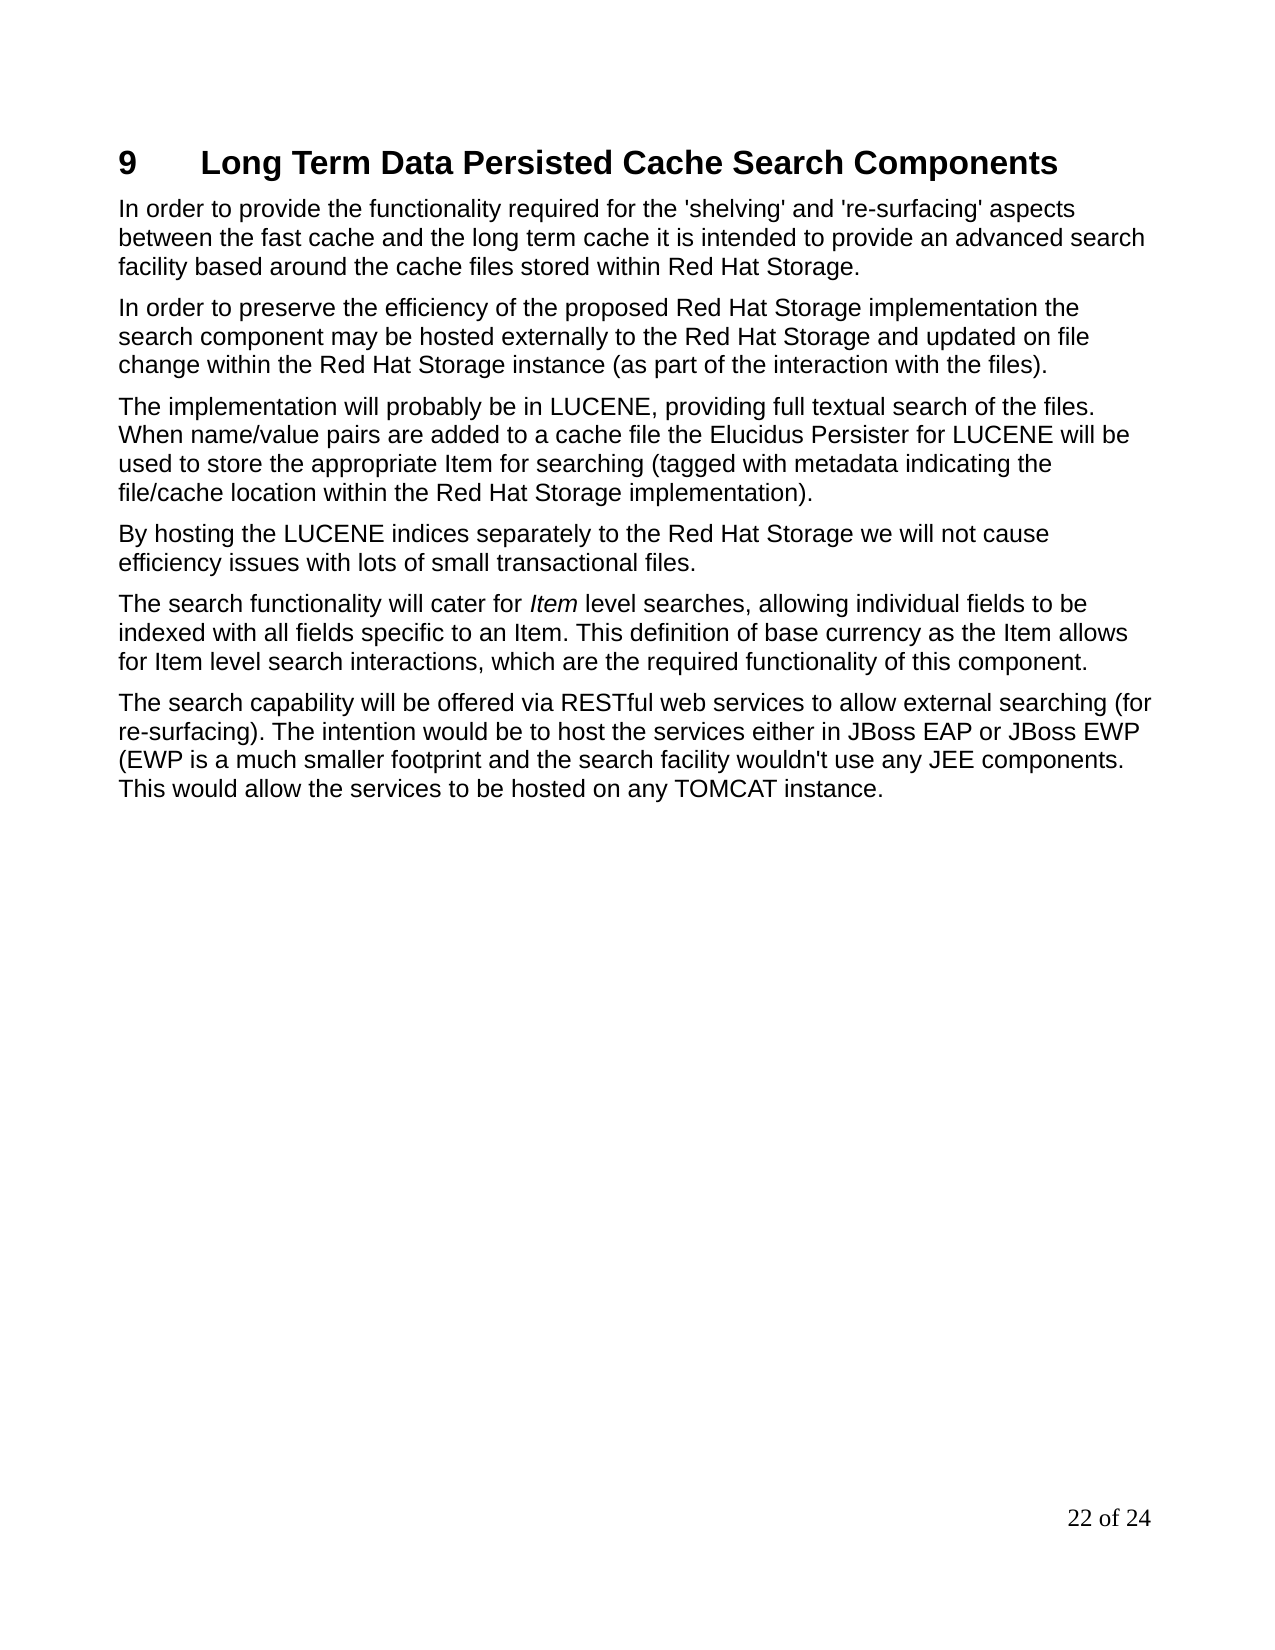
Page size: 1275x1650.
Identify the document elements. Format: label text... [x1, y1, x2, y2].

text In order to provide the functionality required for the 'shelving' and 're-surfacing' aspects between the fast cache and the long term cache it is intended to provide an advanced search facility based around the cache files stored within Red Hat Storage. [118, 194, 1157, 281]
subtitle Long Term Data Persisted Cache Search Components [118, 143, 1157, 182]
text By hosting the LUCENE indices separately to the Red Hat Storage we will not cause efficiency issues with lots of small transactional files. [118, 519, 1157, 577]
text The implementation will probably be in LUCENE, providing full textual search of the files. When name/value pairs are added to a cache file the Elucidus Persister for LUCENE will be used to store the appropriate Item for searching (tagged with metadata indicating the file/cache location within the Red Hat Storage implementation). [118, 392, 1157, 507]
text The search functionality will cater for Item level searches, allowing individual fields to be indexed with all fields specific to an Item. This definition of base currency as the Item allows for Item level search interactions, which are the required functionality of this component. [118, 589, 1157, 676]
text The search capability will be offered via RESTful web services to allow external searching (for re-surfacing). The intention would be to host the services either in JBoss EAP or JBoss EWP (EWP is a much smaller footprint and the search facility wouldn't use any JEE components. This would allow the services to be hosted on any TOMCAT instance. [118, 688, 1157, 803]
text In order to preserve the efficiency of the proposed Red Hat Storage implementation the search component may be hosted externally to the Red Hat Storage and updated on file change within the Red Hat Storage instance (as part of the interaction with the files). [118, 293, 1157, 379]
